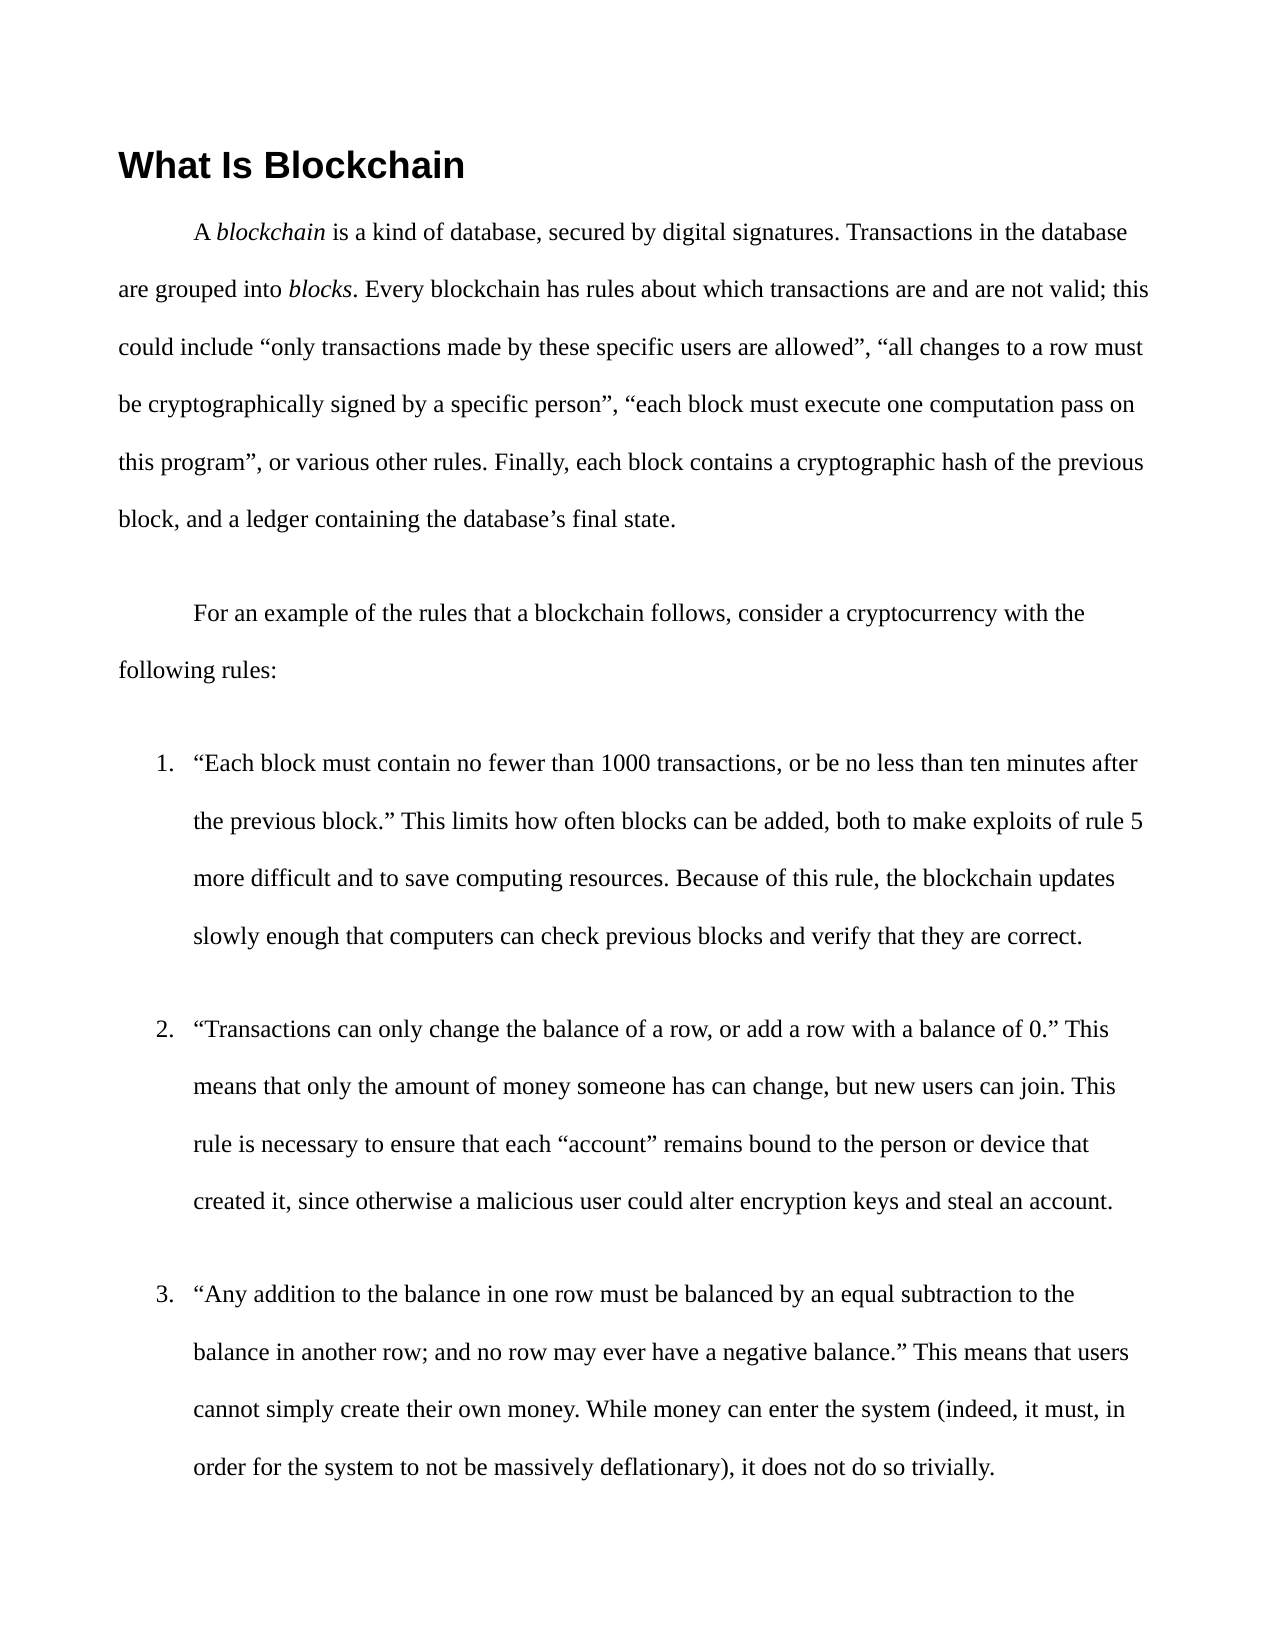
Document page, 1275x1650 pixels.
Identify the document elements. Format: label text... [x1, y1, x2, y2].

text For an example of the rules that a blockchain follows, consider a cryptocurrency with the following rules: [118, 598, 1157, 684]
list “Any addition to the balance in one row must be balanced by an equal subtraction to the balance in another row; and no row may ever have a negative balance.” This means that users cannot simply create their own money. While money can enter the system (indeed, it must, in order for the system to not be massively deflationary), it does not do so trivially. [156, 1279, 1157, 1481]
list “Each block must contain no fewer than 1000 transactions, or be no less than ten minutes after the previous block.” This limits how often blocks can be added, both to make exploits of rule 5 more difficult and to save computing resources. Because of this rule, the blockchain updates slowly enough that computers can check previous blocks and verify that they are correct. [156, 748, 1157, 949]
list “Transactions can only change the balance of a row, or add a row with a balance of 0.” This means that only the amount of money someone has can change, but new users can join. This rule is necessary to ensure that each “account” remains bound to the person or device that created it, since otherwise a malicious user could alter encryption keys and steal an account. [156, 1014, 1157, 1215]
subtitle What Is Blockchain [118, 143, 1157, 187]
text A blockchain is a kind of database, secured by digital signatures. Transactions in the database are grouped into blocks. Every blockchain has rules about which transactions are and are not valid; this could include “only transactions made by these specific users are allowed”, “all changes to a row must be cryptographically signed by a specific person”, “each block must execute one computation pass on this program”, or various other rules. Finally, each block contains a cryptographic hash of the previous block, and a ledger containing the database’s final state. [118, 217, 1157, 533]
